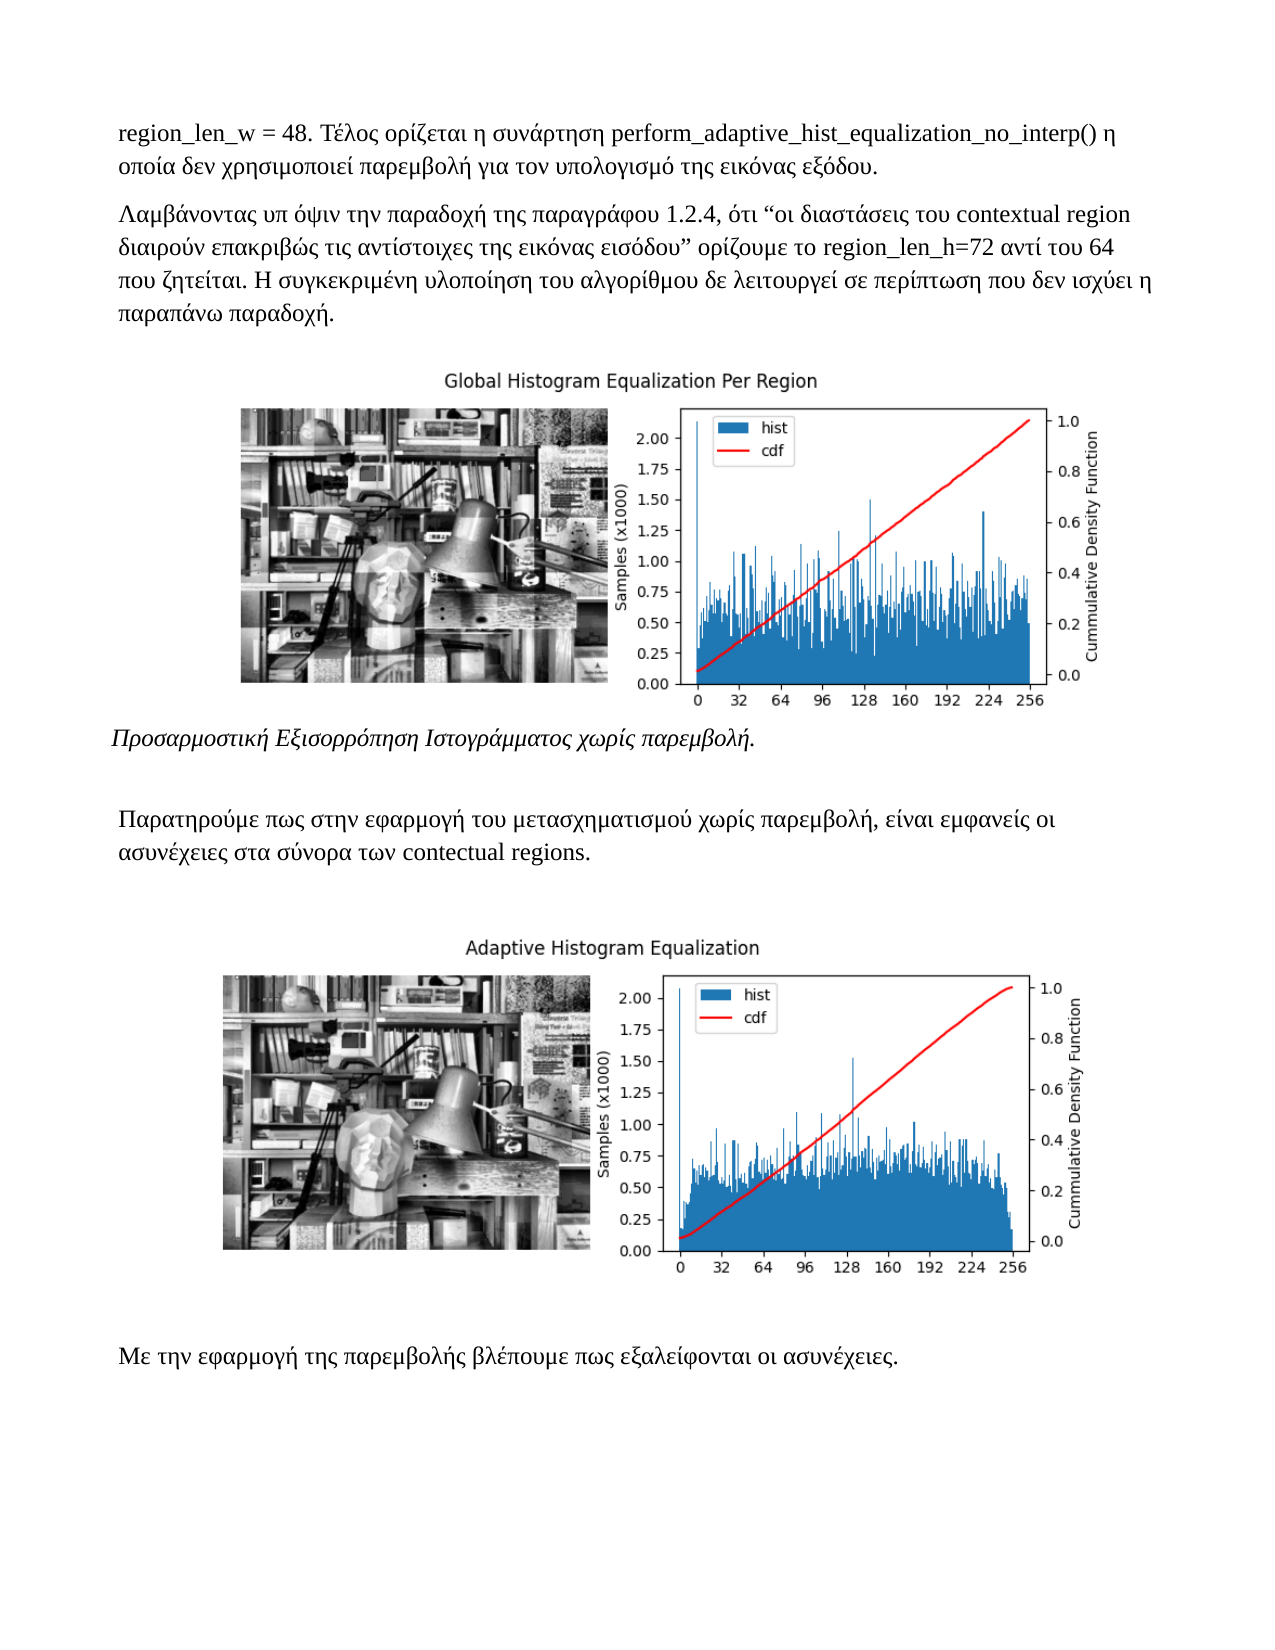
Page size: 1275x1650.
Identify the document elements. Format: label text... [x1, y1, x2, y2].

text Με την εφαρμογή της παρεμβολής βλέπουμε πως εξαλείφονται οι ασυνέχειες. [118, 1341, 1157, 1370]
picture [93, 932, 1133, 1290]
text Λαμβάνοντας υπ όψιν την παραδοχή της παραγράφου 1.2.4, ότι “οι διαστάσεις του contextual region διαιρούν επακριβώς τις αντίστοιχες της εικόνας εισόδου” ορίζουμε το region_len_h=72 αντί του 64 που ζητείται. Η συγκεκριμένη υλοποίηση του αλγορίθμου δε λειτουργεί σε περίπτωση που δεν ισχύει η παραπάνω παραδοχή. [118, 199, 1157, 327]
picture [111, 366, 1150, 723]
text Προσαρμοστική Εξισορρόπηση Ιστογράμματος χωρίς παρεμβολή. [111, 723, 1150, 752]
text Παρατηρούμε πως στην εφαρμογή του μετασχηματισμού χωρίς παρεμβολή, είναι εμφανείς οι ασυνέχειες στα σύνορα των contectual regions. [118, 804, 1157, 865]
text region_len_w = 48. Τέλος ορίζεται η συνάρτηση perform_adaptive_hist_equalization_no_interp() η οποία δεν χρησιμοποιεί παρεμβολή για τον υπολογισμό της εικόνας εξόδου. [118, 118, 1157, 180]
